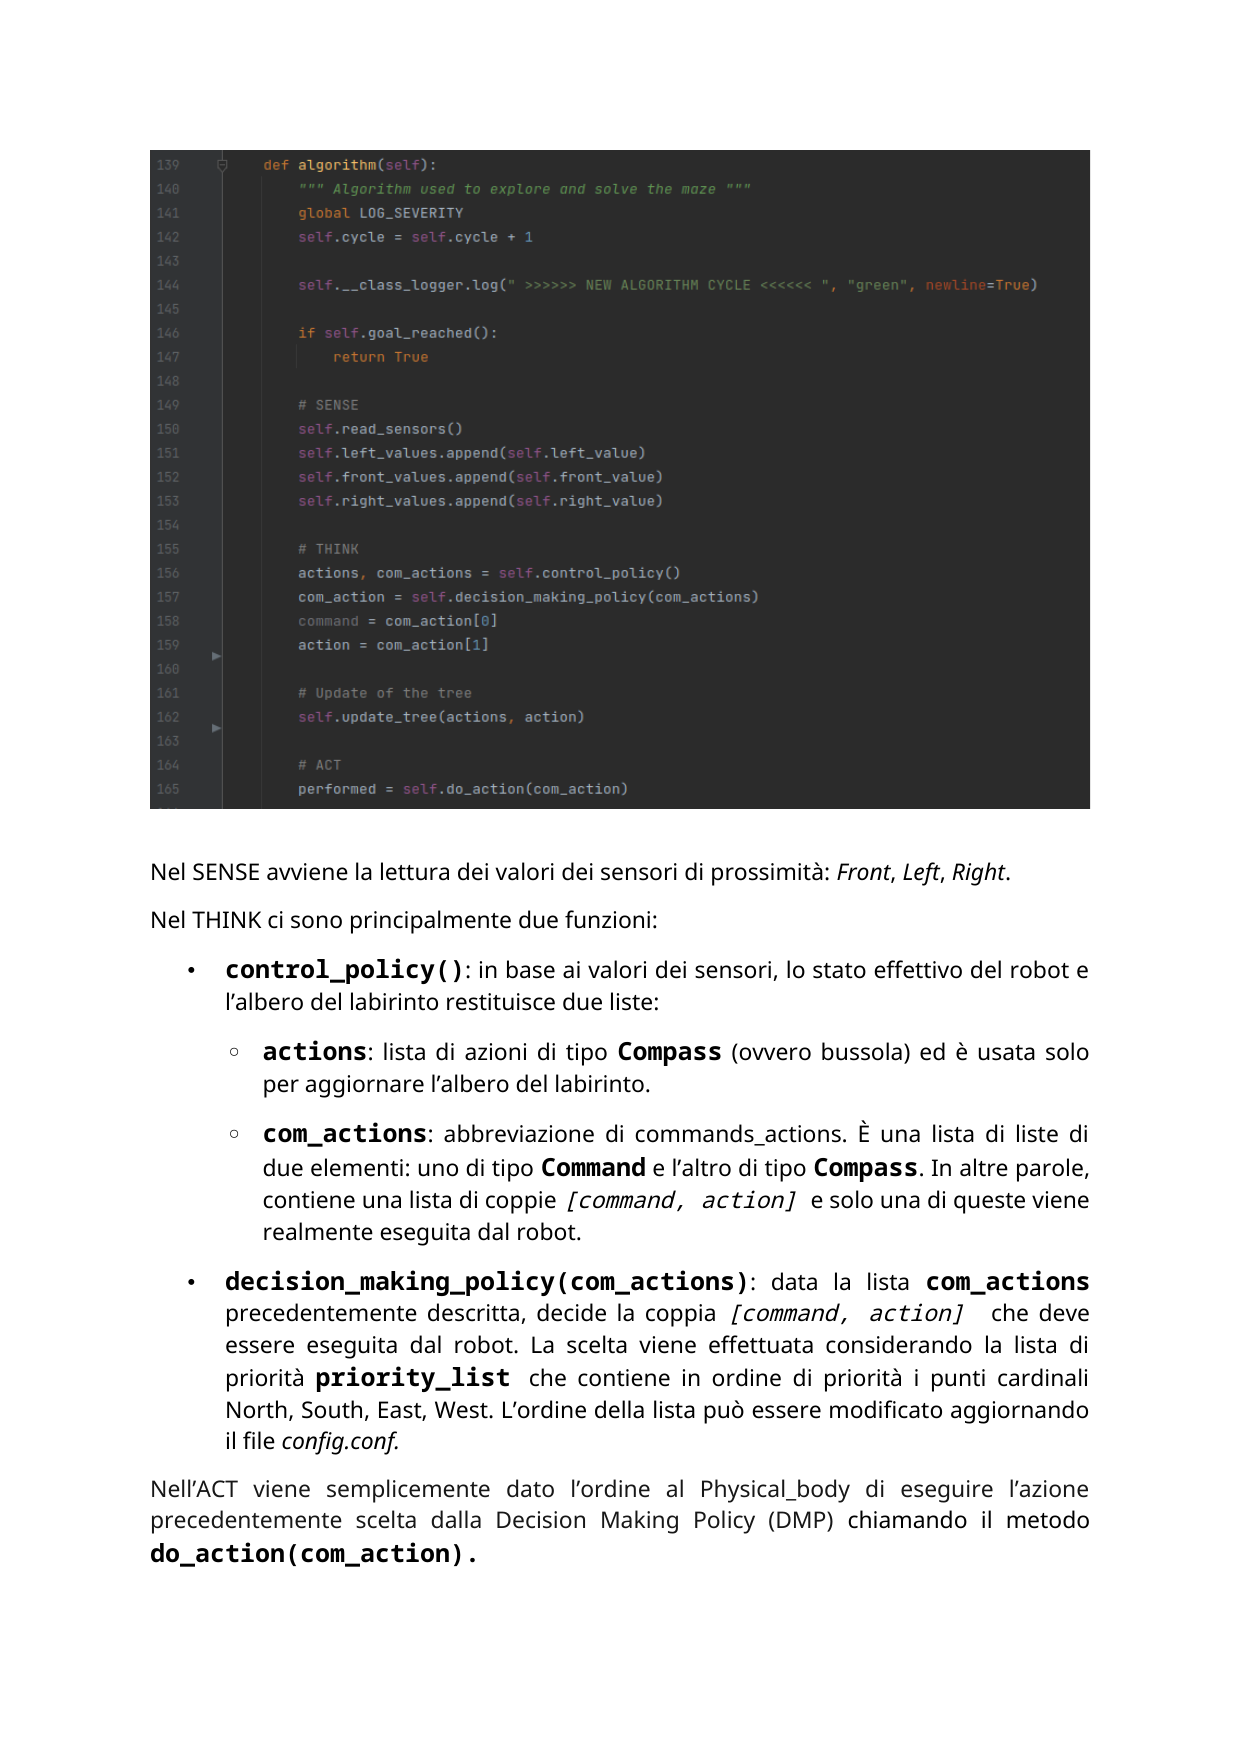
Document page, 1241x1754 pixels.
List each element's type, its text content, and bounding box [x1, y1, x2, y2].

picture [150, 150, 1091, 809]
text Nel SENSE avviene la lettura dei valori dei sensori di prossimità: Front, Left, Right. [150, 856, 1090, 887]
text Nell’ACT viene semplicemente dato l’ordine al Physical_body di eseguire l’azione precedentemente scelta dalla Decision Making Policy (DMP) chiamando il metodo do_action(com_action). [150, 1473, 1090, 1570]
list actions: lista di azioni di tipo Compass (ovvero bussola) ed è usata solo per aggiornare l’albero del labirinto. [225, 1034, 1090, 1099]
list decision_making_policy(com_actions): data la lista com_actions precedentemente descritta, decide la coppia [command, action] che deve essere eseguita dal robot. La scelta viene effettuata considerando la lista di priorità priority_list che contiene in ordine di priorità i punti cardinali North, South, East, West. L’ordine della lista può essere modificato aggiornando il file config.conf. [187, 1263, 1090, 1456]
list control_policy(): in base ai valori dei sensori, lo stato effettivo del robot e l’albero del labirinto restituisce due liste: [187, 952, 1090, 1017]
list com_actions: abbreviazione di commands_actions. È una lista di liste di due elementi: uno di tipo Command e l’altro di tipo Compass. In altre parole, contiene una lista di coppie [command, action] e solo una di queste viene realmente eseguita dal robot. [225, 1116, 1090, 1247]
text Nel THINK ci sono principalmente due funzioni: [150, 904, 1090, 935]
